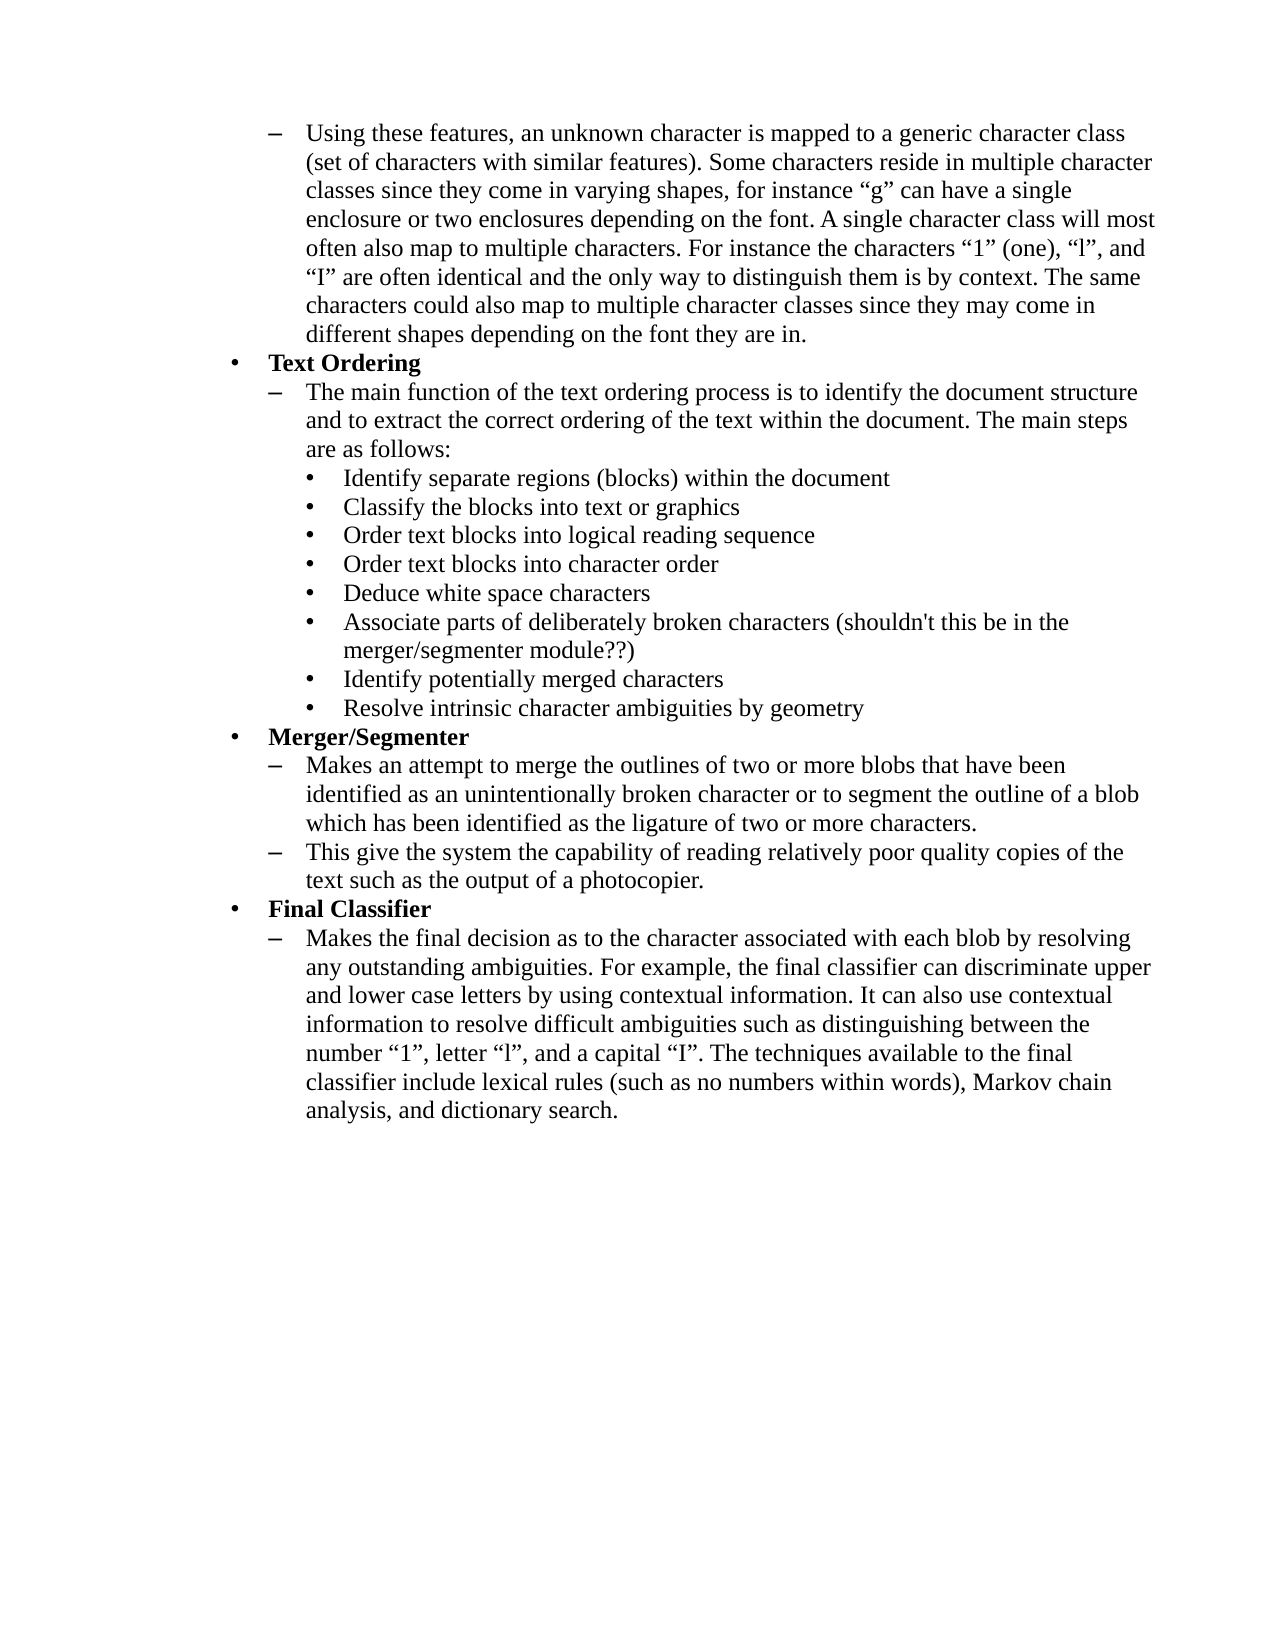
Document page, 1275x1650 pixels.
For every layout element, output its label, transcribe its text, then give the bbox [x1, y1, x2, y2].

list Classify the blocks into text or graphics [306, 492, 1157, 521]
list Using these features, an unknown character is mapped to a generic character class (set of characters with similar features). Some characters reside in multiple character classes since they come in varying shapes, for instance “g” can have a single enclosure or two enclosures depending on the font. A single character class will most often also map to multiple characters. For instance the characters “1” (one), “l”, and “I” are often identical and the only way to distinguish them is by context. The same characters could also map to multiple character classes since they may come in different shapes depending on the font they are in. [268, 118, 1157, 348]
list This give the system the capability of reading relatively poor quality copies of the text such as the output of a photocopier. [268, 837, 1157, 894]
list Resolve intrinsic character ambiguities by geometry [306, 693, 1157, 722]
list Order text blocks into logical reading sequence [306, 521, 1157, 549]
list Identify potentially merged characters [306, 664, 1157, 693]
list The main function of the text ordering process is to identify the document structure and to extract the correct ordering of the text within the document. The main steps are as follows: [268, 377, 1157, 463]
list Makes the final decision as to the character associated with each blob by resolving any outstanding ambiguities. For example, the final classifier can discriminate upper and lower case letters by using contextual information. It can also use contextual information to resolve difficult ambiguities such as distinguishing between the number “1”, letter “l”, and a capital “I”. The techniques available to the final classifier include lexical rules (such as no numbers within words), Markov chain analysis, and dictionary search. [268, 923, 1157, 1124]
list Associate parts of deliberately broken characters (shouldn't this be in the merger/segmenter module??) [306, 607, 1157, 664]
list Deduce white space characters [306, 578, 1157, 607]
list Final Classifier [231, 894, 1157, 923]
list Order text blocks into character order [306, 549, 1157, 578]
list Merger/Segmenter [231, 722, 1157, 751]
list Text Ordering [231, 348, 1157, 377]
list Identify separate regions (blocks) within the document [306, 463, 1157, 492]
list Makes an attempt to merge the outlines of two or more blobs that have been identified as an unintentionally broken character or to segment the outline of a blob which has been identified as the ligature of two or more characters. [268, 751, 1157, 837]
